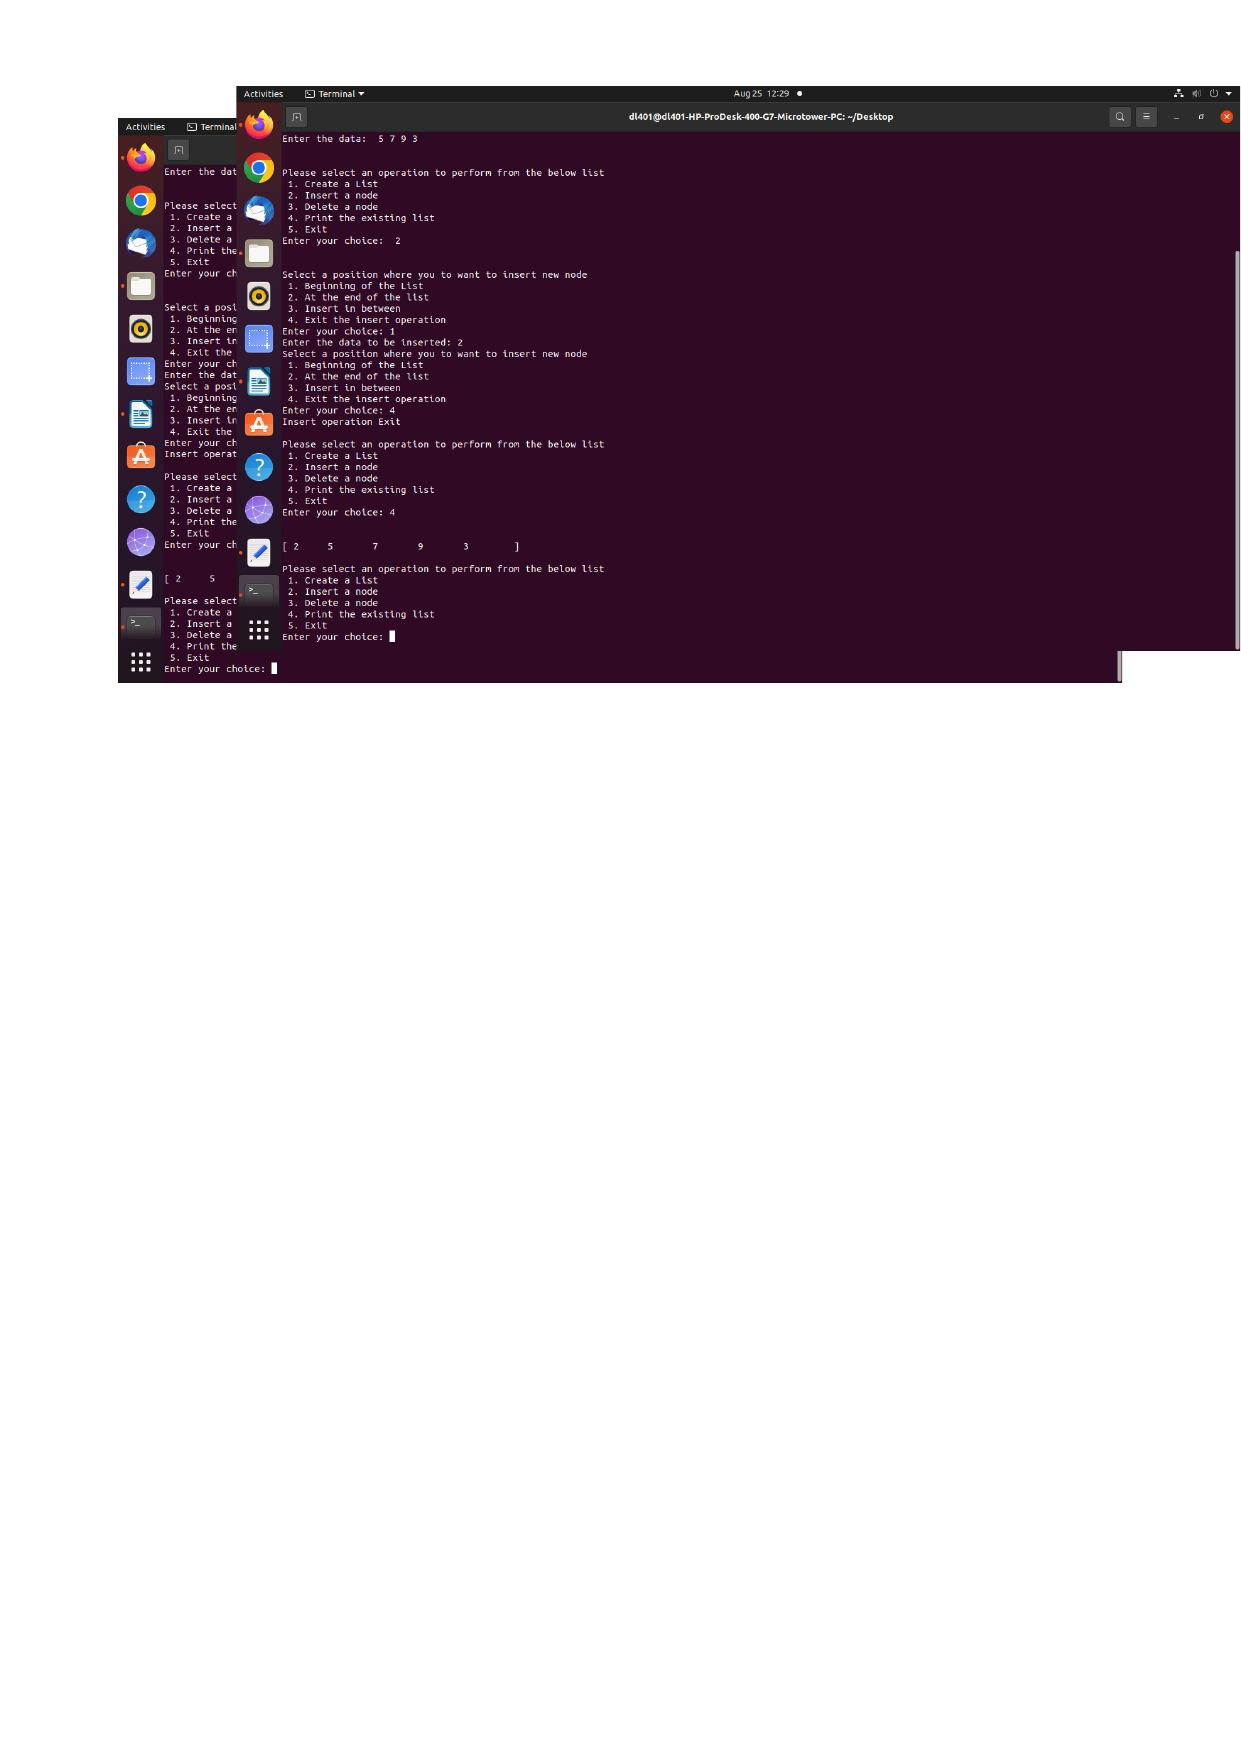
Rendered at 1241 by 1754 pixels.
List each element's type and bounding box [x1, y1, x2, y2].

picture [118, 86, 1241, 683]
